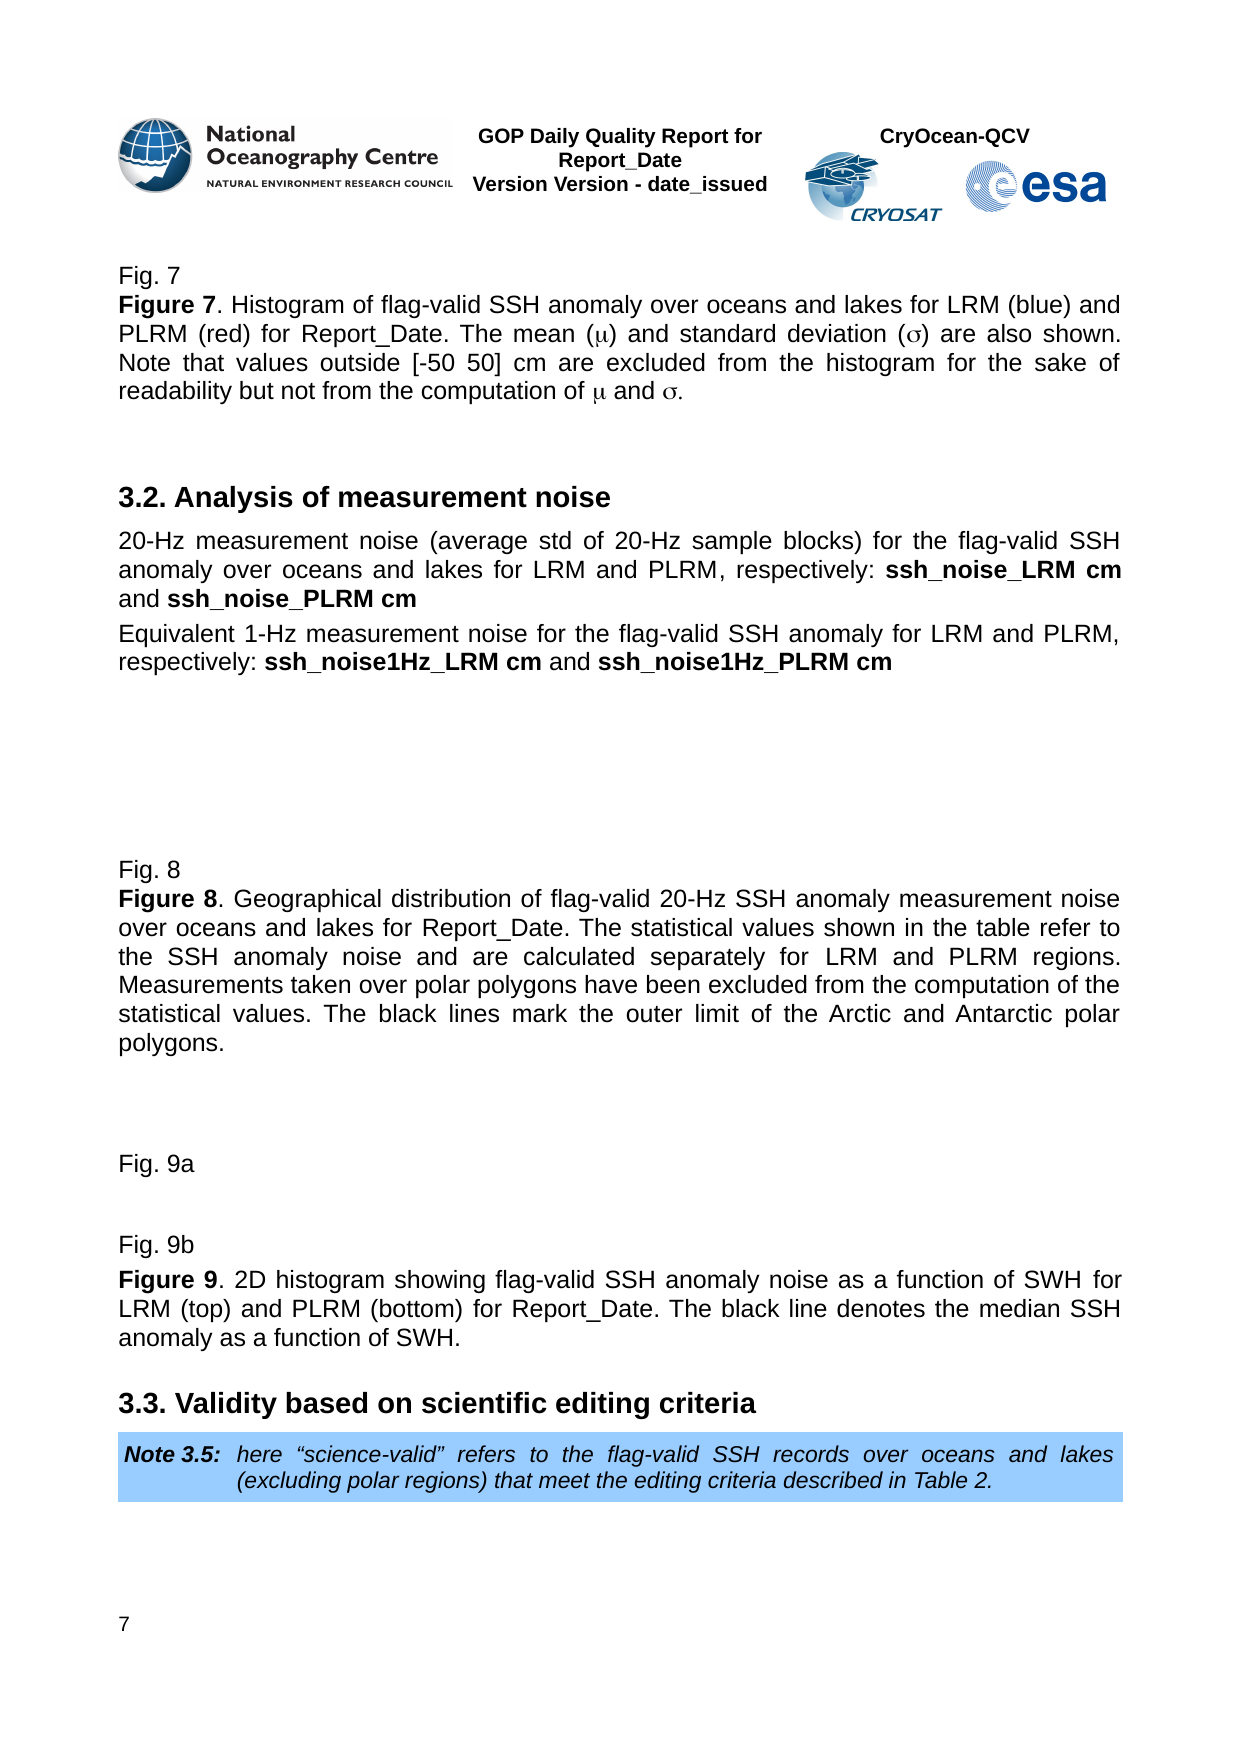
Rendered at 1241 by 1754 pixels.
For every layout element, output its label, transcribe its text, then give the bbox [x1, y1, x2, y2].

picture [118, 118, 453, 193]
text Figure 7. Histogram of flag-valid SSH anomaly over oceans and lakes for LRM (blue) and PLRM (red) for Report_Date. The mean (μ) and standard deviation (σ) are also shown. Note that values outside [-50 50] cm are excluded from the histogram for the sake of readability but not from the computation of μ and σ. [118, 290, 1122, 405]
picture [804, 152, 943, 221]
text Fig. 8 [118, 855, 1122, 884]
text 3.2. Analysis of measurement noise [118, 480, 1122, 514]
text 3.3. Validity based on scientific editing criteria [118, 1386, 1122, 1420]
text Figure 9. 2D histogram showing flag-valid SSH anomaly noise as a function of SWH for LRM (top) and PLRM (bottom) for Report_Date. The black line denotes the median SSH anomaly as a function of SWH. [118, 1265, 1122, 1351]
text 20-Hz measurement noise (average std of 20-Hz sample blocks) for the flag-valid SSH anomaly over oceans and lakes for LRM and PLRM, respectively: ssh_noise_LRM cm and ssh_noise_PLRM cm [118, 526, 1122, 613]
text Fig. 9a [118, 1149, 1122, 1178]
text Figure 8. Geographical distribution of flag-valid 20-Hz SSH anomaly measurement noise over oceans and lakes for Report_Date. The statistical values shown in the table refer to the SSH anomaly noise and are calculated separately for LRM and PLRM regions. Measurements taken over polar polygons have been excluded from the computation of the statistical values. The black lines mark the outer limit of the Arctic and Antarctic polar polygons. [118, 884, 1122, 1057]
table_header Note 3.5: [118, 1432, 231, 1502]
text Fig. 7 [118, 261, 1122, 290]
text Equivalent 1-Hz measurement noise for the flag-valid SSH anomaly for LRM and PLRM, respectively: ssh_noise1Hz_LRM cm and ssh_noise1Hz_PLRM cm [118, 618, 1122, 676]
picture [965, 159, 1107, 212]
text Fig. 9b [118, 1231, 1122, 1259]
table_header here “science-valid” refers to the flag-valid SSH records over oceans and lakes (excluding polar regions) that meet the editing criteria described in Table 2. [231, 1432, 1123, 1502]
